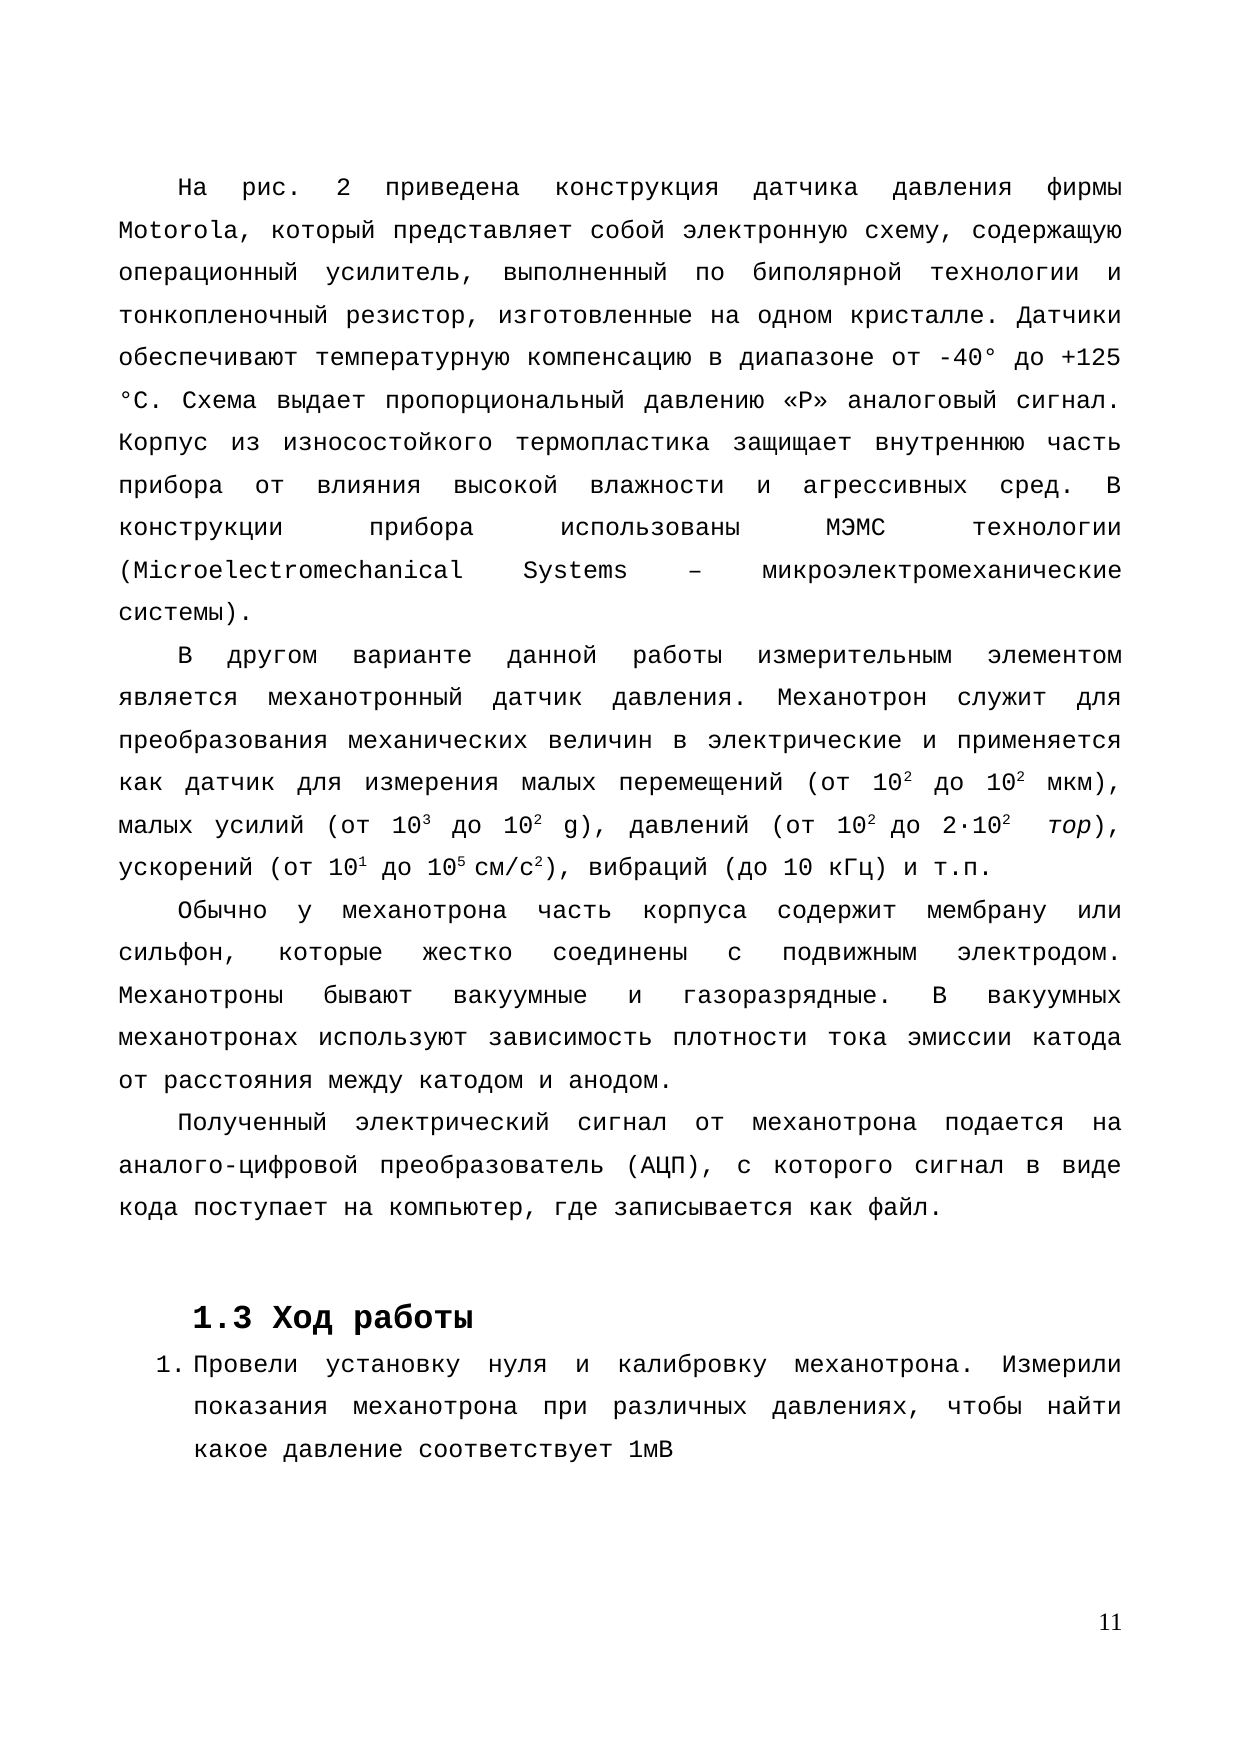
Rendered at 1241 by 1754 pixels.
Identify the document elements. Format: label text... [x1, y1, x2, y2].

text Обычно у механотрона часть корпуса содержит мембрану или сильфон, которые жестко соединены с подвижным электродом. Механотроны бывают вакуумные и газоразрядные. В вакуумных механотронах используют зависимость плотности тока эмиссии катода от расстояния между катодом и анодом. [118, 897, 1122, 1096]
text Полученный электрический сигнал от механотрона подается на аналого-цифровой преобразователь (АЦП), с которого сигнал в виде кода поступает на компьютер, где записывается как файл. [118, 1110, 1122, 1223]
list Провели установку нуля и калибровку механотрона. Измерили показания механотрона при различных давлениях, чтобы найти какое давление соответствует 1мВ [156, 1351, 1122, 1464]
subtitle Ход работы [118, 1301, 1122, 1339]
text На рис. 2 приведена конструкция датчика давления фирмы Motorola, который представляет собой электронную схему, содержащую операционный усилитель, выполненный по биполярной технологии и тонкопленочный резистор, изготовленные на одном кристалле. Датчики обеспечивают температурную компенсацию в диапазоне от -40° до +125 °C. Схема выдает пропорциональный давлению «Р» аналоговый сигнал. Корпус из износостойкого термопластика защищает внутреннюю часть прибора от влияния высокой влажности и агрессивных сред. В конструкции прибора использованы МЭМС технологии (Microelectromechanical Systems – микроэлектромеханические системы). [118, 175, 1122, 628]
text В другом варианте данной работы измерительным элементом является механотронный датчик давления. Механотрон служит для преобразования механических величин в электрические и применяется как датчик для измерения малых перемещений (от 102 до 102 мкм), малых усилий (от 103 до 102 g), давлений (от 102 до 2·102 тор), ускорений (от 101 до 105 см/с2), вибраций (до 10 кГц) и т.п. [118, 642, 1122, 883]
